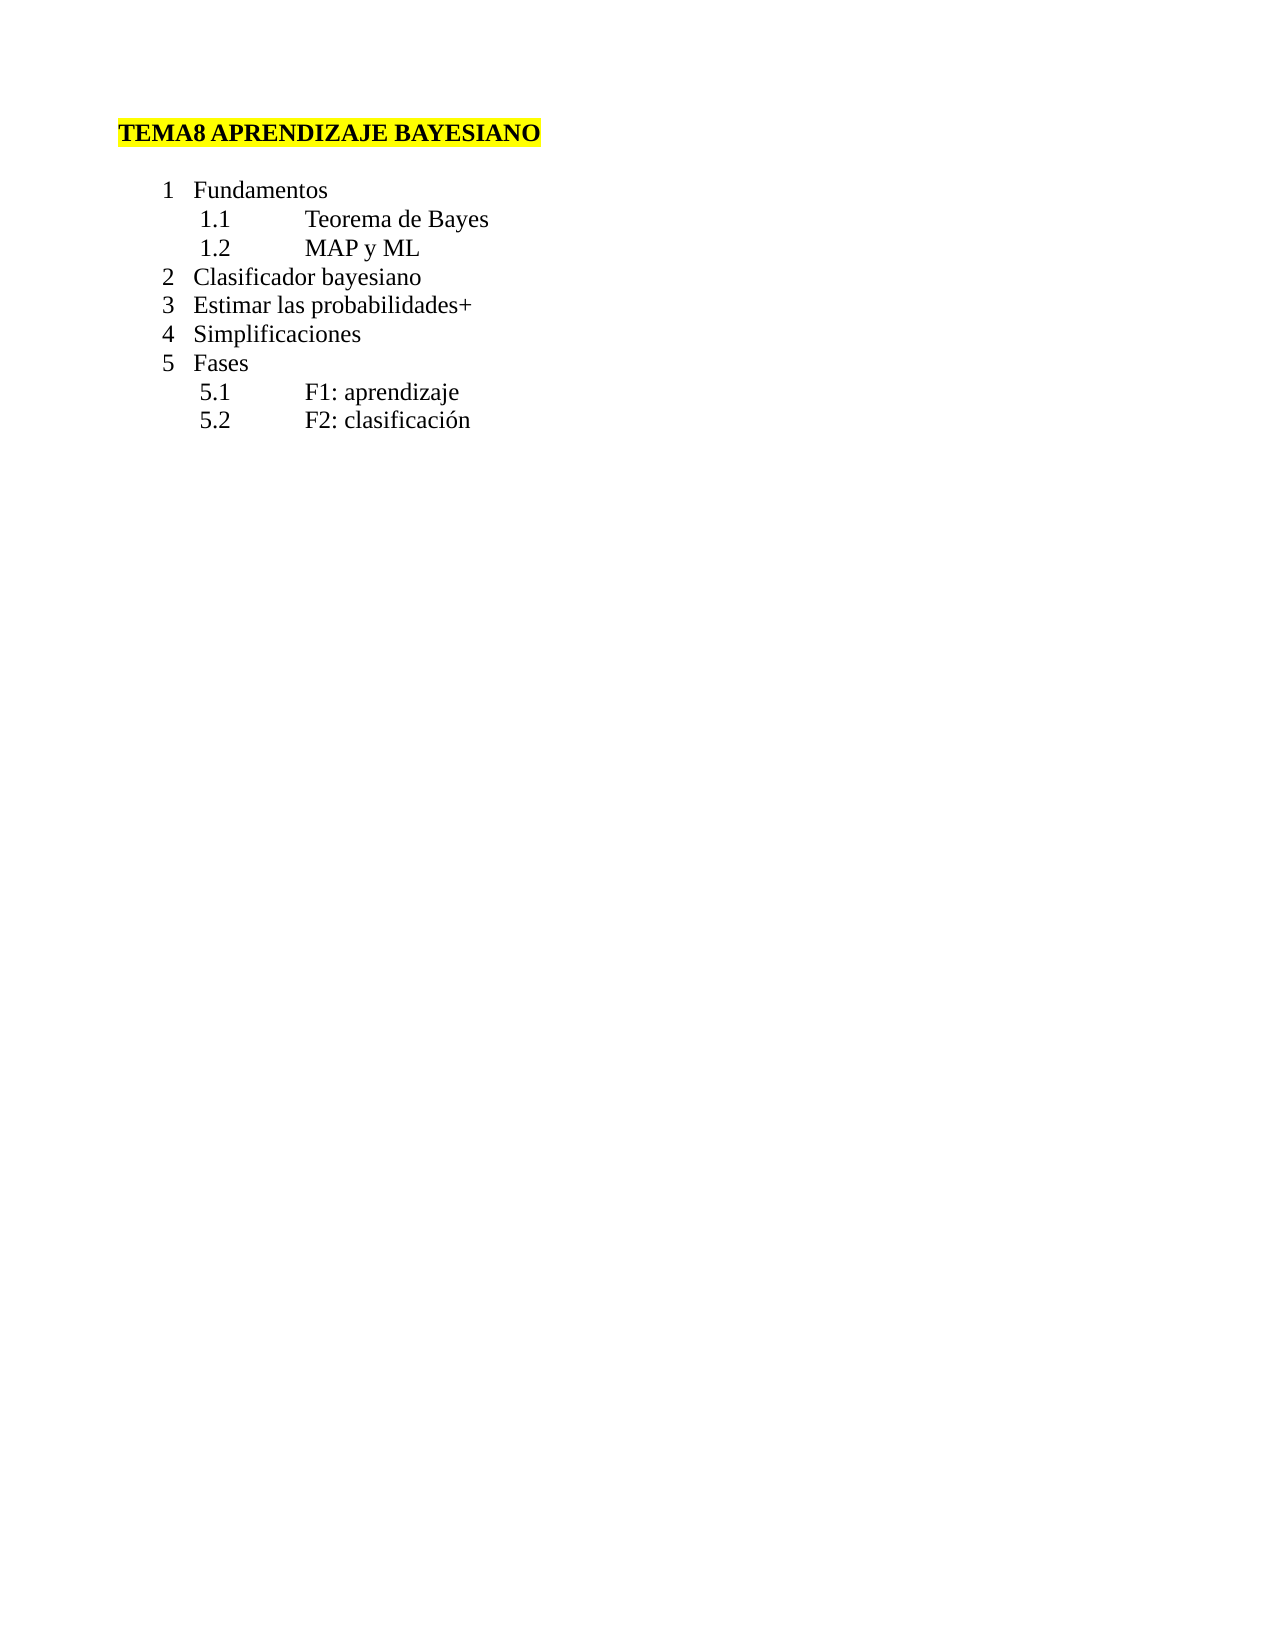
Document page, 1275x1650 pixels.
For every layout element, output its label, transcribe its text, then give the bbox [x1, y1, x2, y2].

list Teorema de Bayes [193, 204, 1157, 233]
list Clasificador bayesiano [156, 262, 1157, 291]
text TEMA8 APRENDIZAJE BAYESIANO [118, 118, 1157, 147]
list Estimar las probabilidades+ [156, 291, 1157, 319]
list F2: clasificación [193, 406, 1157, 434]
list Fundamentos [156, 176, 1157, 204]
list F1: aprendizaje [193, 377, 1157, 406]
list Simplificaciones [156, 319, 1157, 348]
list MAP y ML [193, 233, 1157, 262]
list Fases [156, 348, 1157, 377]
